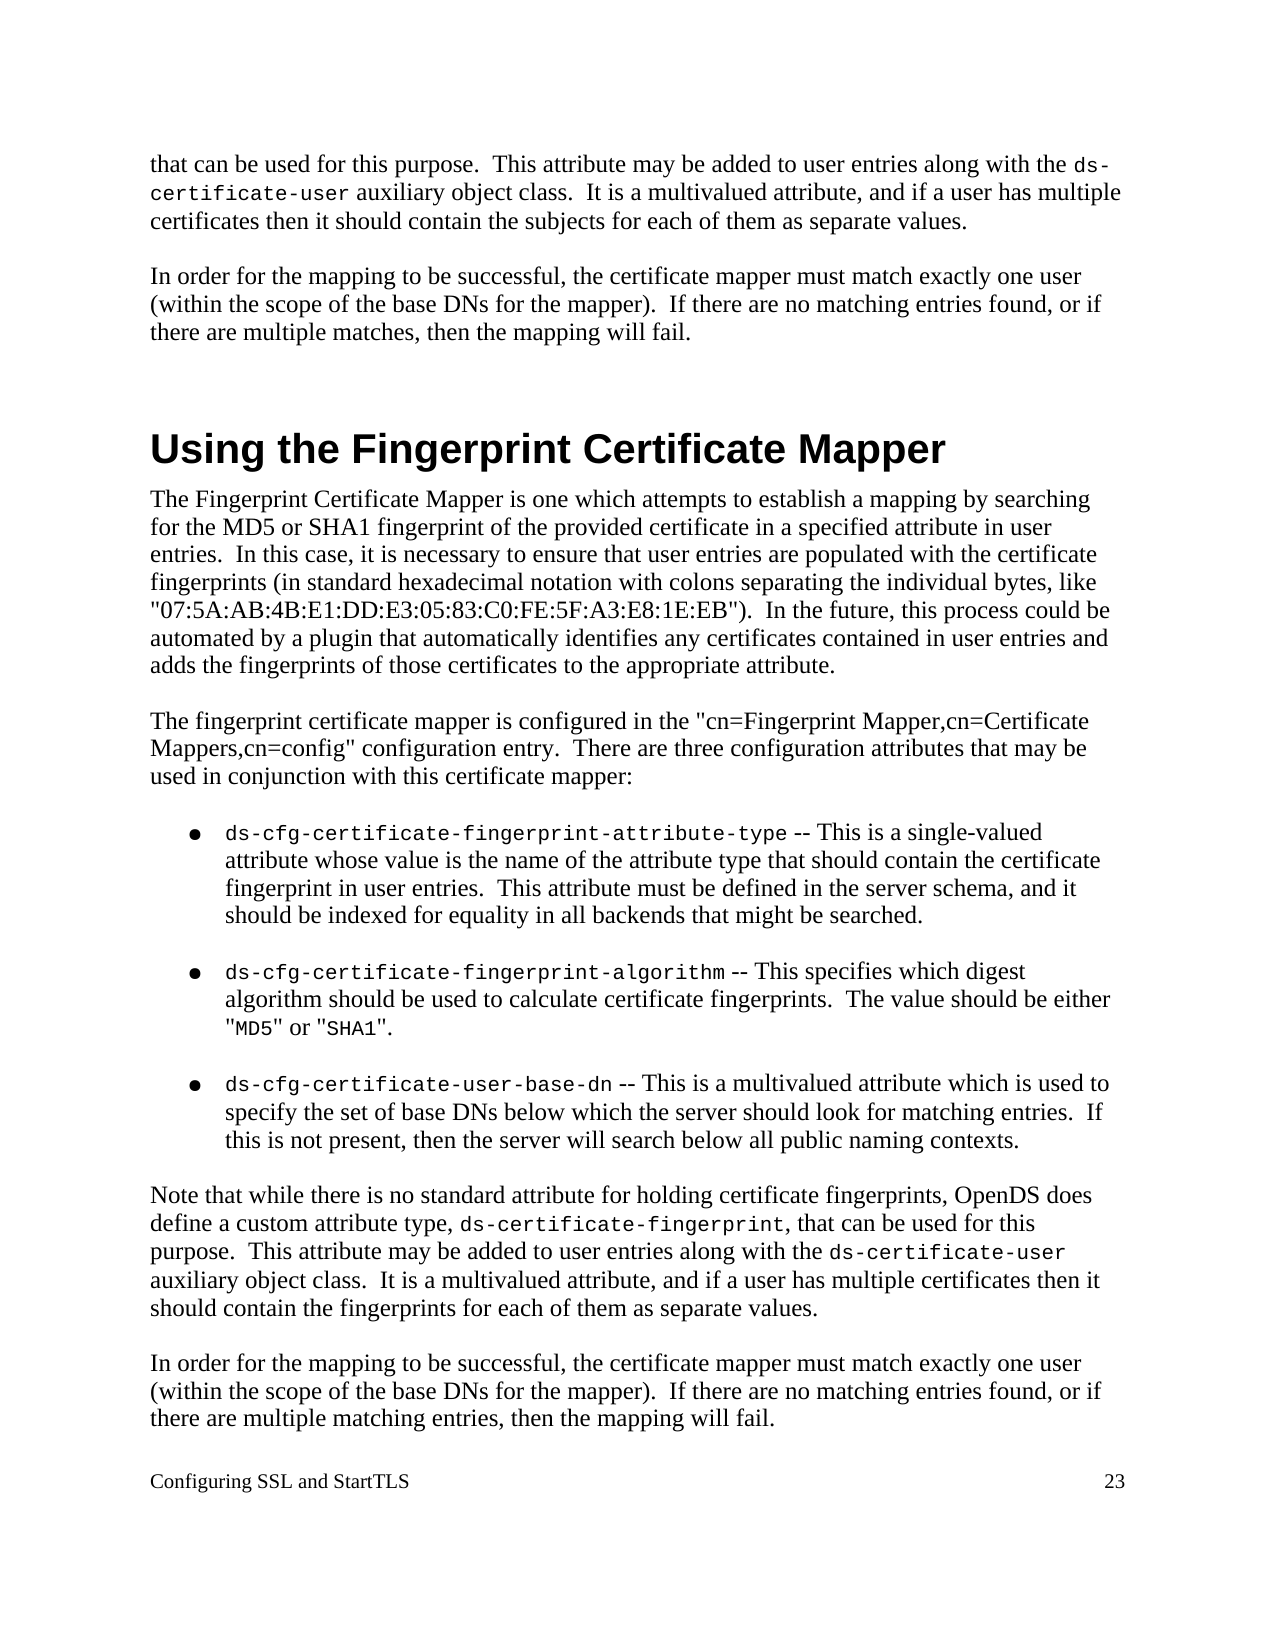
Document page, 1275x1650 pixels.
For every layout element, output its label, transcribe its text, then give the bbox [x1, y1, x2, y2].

list ds-cfg-certificate-user-base-dn -- This is a multivalued attribute which is used to specify the set of base DNs below which the server should look for matching entries. If this is not present, then the server will search below all public naming contexts. [187, 1069, 1125, 1153]
text Note that while there is no standard attribute for holding certificate fingerprints, OpenDS does define a custom attribute type, ds-certificate-fingerprint, that can be used for this purpose. This attribute may be added to user entries along with the ds-certificate-user auxiliary object class. It is a multivalued attribute, and if a user has multiple certificates then it should contain the fingerprints for each of them as separate values. [150, 1181, 1125, 1321]
text In order for the mapping to be successful, the certificate mapper must match exactly one user (within the scope of the base DNs for the mapper). If there are no matching entries found, or if there are multiple matching entries, then the mapping will fail. [150, 1349, 1125, 1432]
text The fingerprint certificate mapper is configured in the "cn=Fingerprint Mapper,cn=Certificate Mappers,cn=config" configuration entry. There are three configuration attributes that may be used in conjunction with this certificate mapper: [150, 707, 1125, 790]
text The Fingerprint Certificate Mapper is one which attempts to establish a mapping by searching for the MD5 or SHA1 fingerprint of the provided certificate in a specified attribute in user entries. In this case, it is necessary to ensure that user entries are populated with the certificate fingerprints (in standard hexadecimal notation with colons separating the individual bytes, like "07:5A:AB:4B:E1:DD:E3:05:83:C0:FE:5F:A3:E8:1E:EB"). In the future, this process could be automated by a plugin that automatically identifies any certificates contained in user entries and adds the fingerprints of those certificates to the appropriate attribute. [150, 485, 1125, 679]
text that can be used for this purpose. This attribute may be added to user entries along with the ds-certificate-user auxiliary object class. It is a multivalued attribute, and if a user has multiple certificates then it should contain the subjects for each of them as separate values. [150, 150, 1125, 235]
list ds-cfg-certificate-fingerprint-algorithm -- This specifies which digest algorithm should be used to calculate certificate fingerprints. The value should be either "MD5" or "SHA1". [187, 957, 1125, 1042]
text In order for the mapping to be successful, the certificate mapper must match exactly one user (within the scope of the base DNs for the mapper). If there are no matching entries found, or if there are multiple matches, then the mapping will fail. [150, 262, 1125, 346]
subtitle Using the Fingerprint Certificate Mapper [150, 426, 1125, 473]
list ds-cfg-certificate-fingerprint-attribute-type -- This is a single-valued attribute whose value is the name of the attribute type that should contain the certificate fingerprint in user entries. This attribute must be defined in the server schema, and it should be indexed for equality in all backends that might be searched. [187, 818, 1125, 929]
